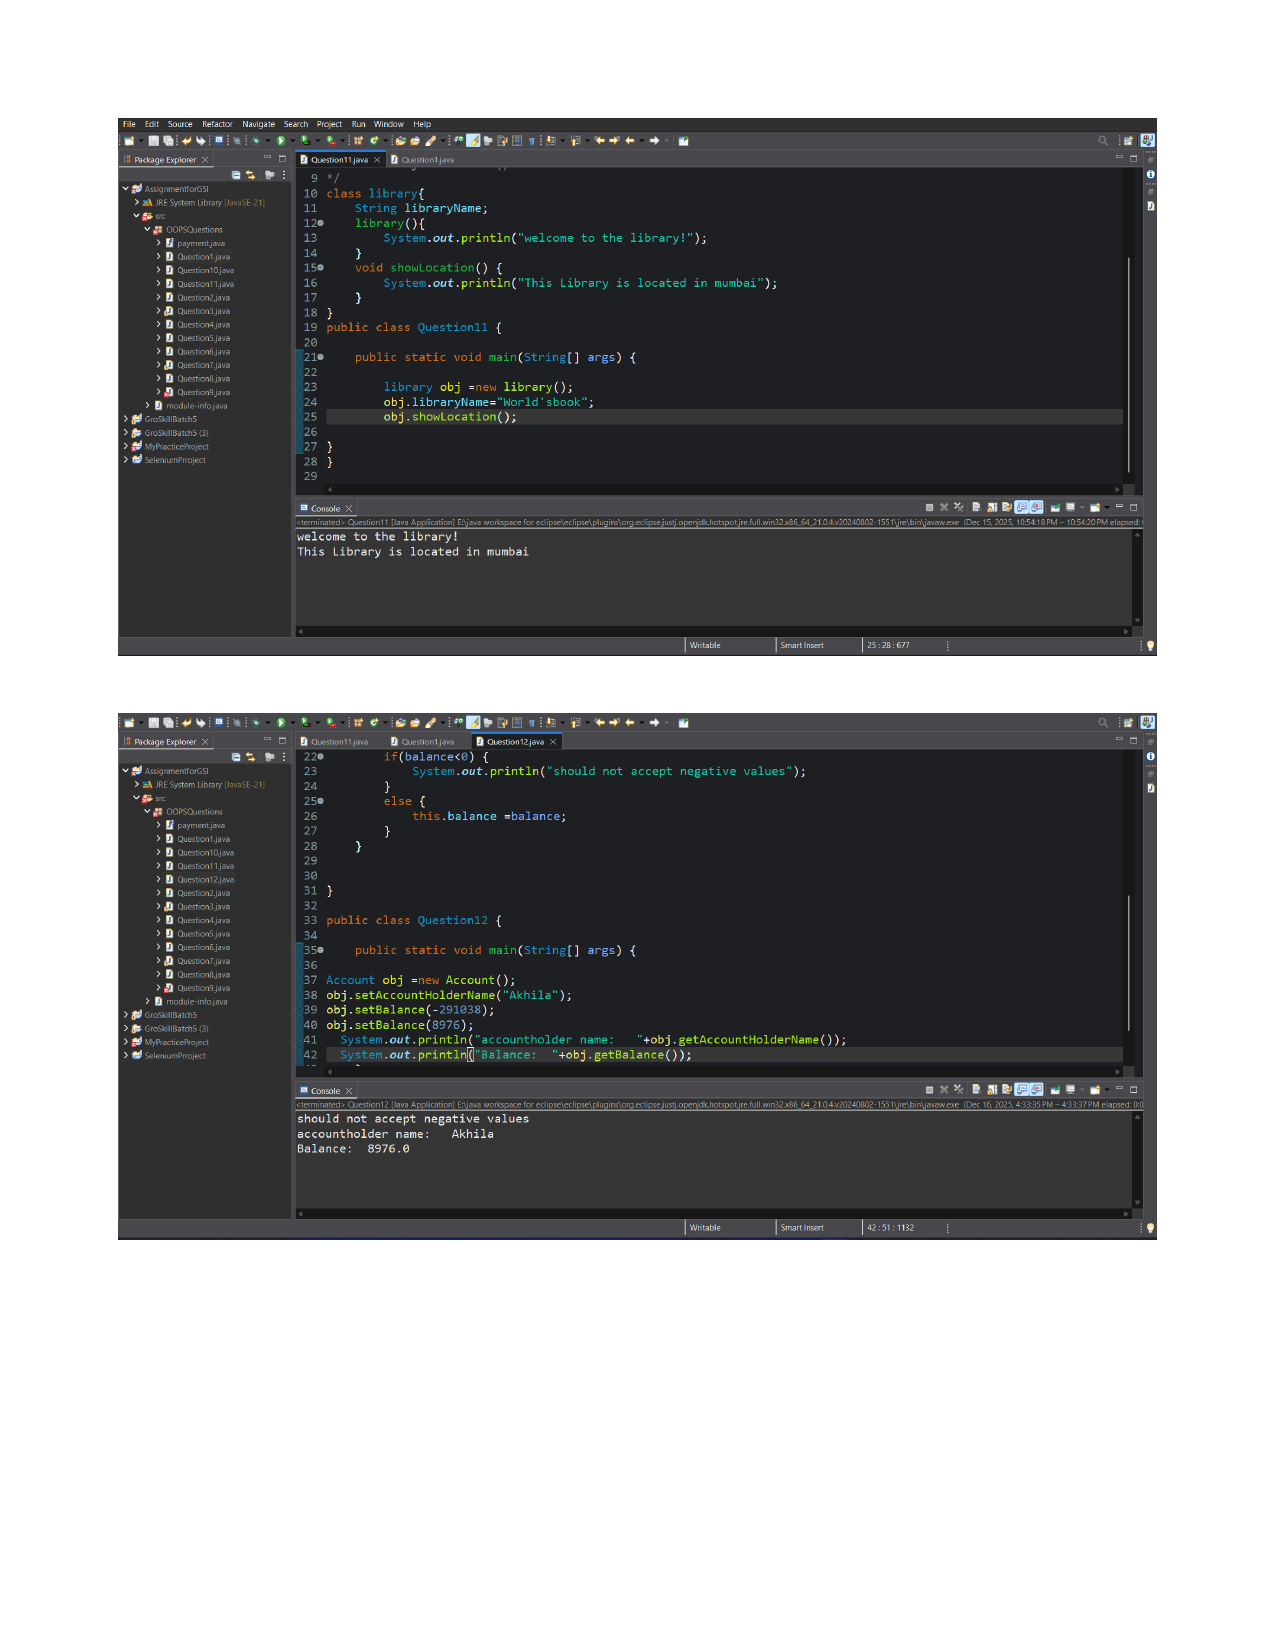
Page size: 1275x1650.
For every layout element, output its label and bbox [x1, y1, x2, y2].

picture [118, 713, 1157, 1240]
picture [118, 118, 1157, 656]
